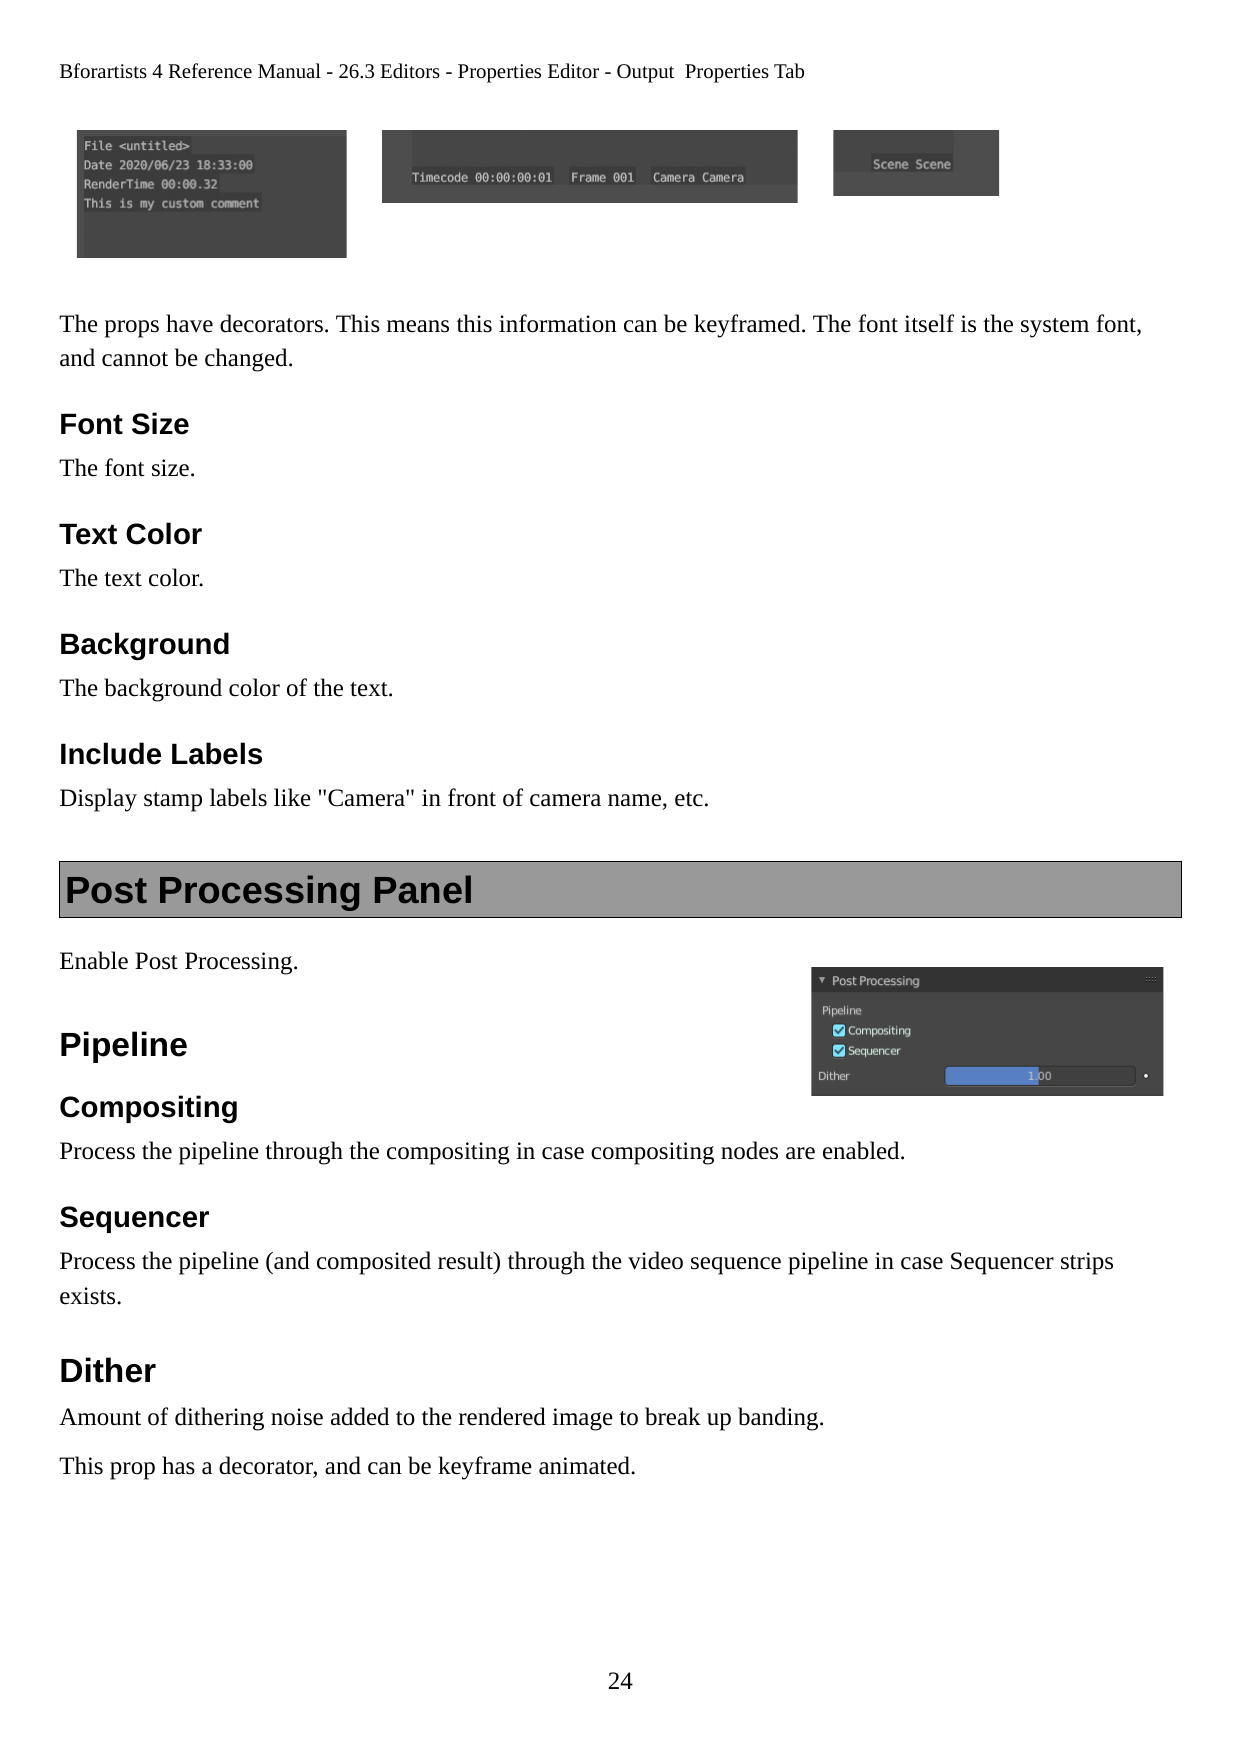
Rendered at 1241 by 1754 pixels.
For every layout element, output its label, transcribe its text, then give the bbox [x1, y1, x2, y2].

table_header Post Processing Panel [60, 862, 1181, 917]
subtitle Sequencer [59, 1200, 1181, 1234]
text Enable Post Processing. [59, 946, 1181, 975]
text Process the pipeline through the compositing in case compositing nodes are enabled. [59, 1136, 1181, 1165]
text Display stamp labels like "Camera" in front of camera name, etc. [59, 783, 1181, 812]
picture [833, 130, 1000, 196]
text The text color. [59, 563, 1181, 592]
subtitle Include Labels [59, 737, 1181, 770]
subtitle Background [59, 627, 1181, 661]
picture [76, 130, 347, 258]
subtitle Font Size [59, 407, 1181, 441]
picture [811, 967, 1164, 1096]
text Amount of dithering noise added to the rendered image to break up banding. [59, 1402, 1181, 1431]
subtitle Text Color [59, 517, 1181, 551]
text The font size. [59, 453, 1181, 482]
text The props have decorators. This means this information can be keyframed. The font itself is the system font, and cannot be changed. [59, 309, 1181, 372]
text Process the pipeline (and composited result) through the video sequence pipeline in case Sequencer strips exists. [59, 1246, 1181, 1309]
subtitle Dither [59, 1351, 1181, 1389]
subtitle Pipeline [59, 1024, 811, 1063]
subtitle Compositing [59, 1090, 1181, 1124]
text The background color of the text. [59, 673, 1181, 702]
picture [382, 130, 798, 203]
subtitle [1164, 1024, 1181, 1063]
text This prop has a decorator, and can be keyframe animated. [59, 1451, 1181, 1479]
